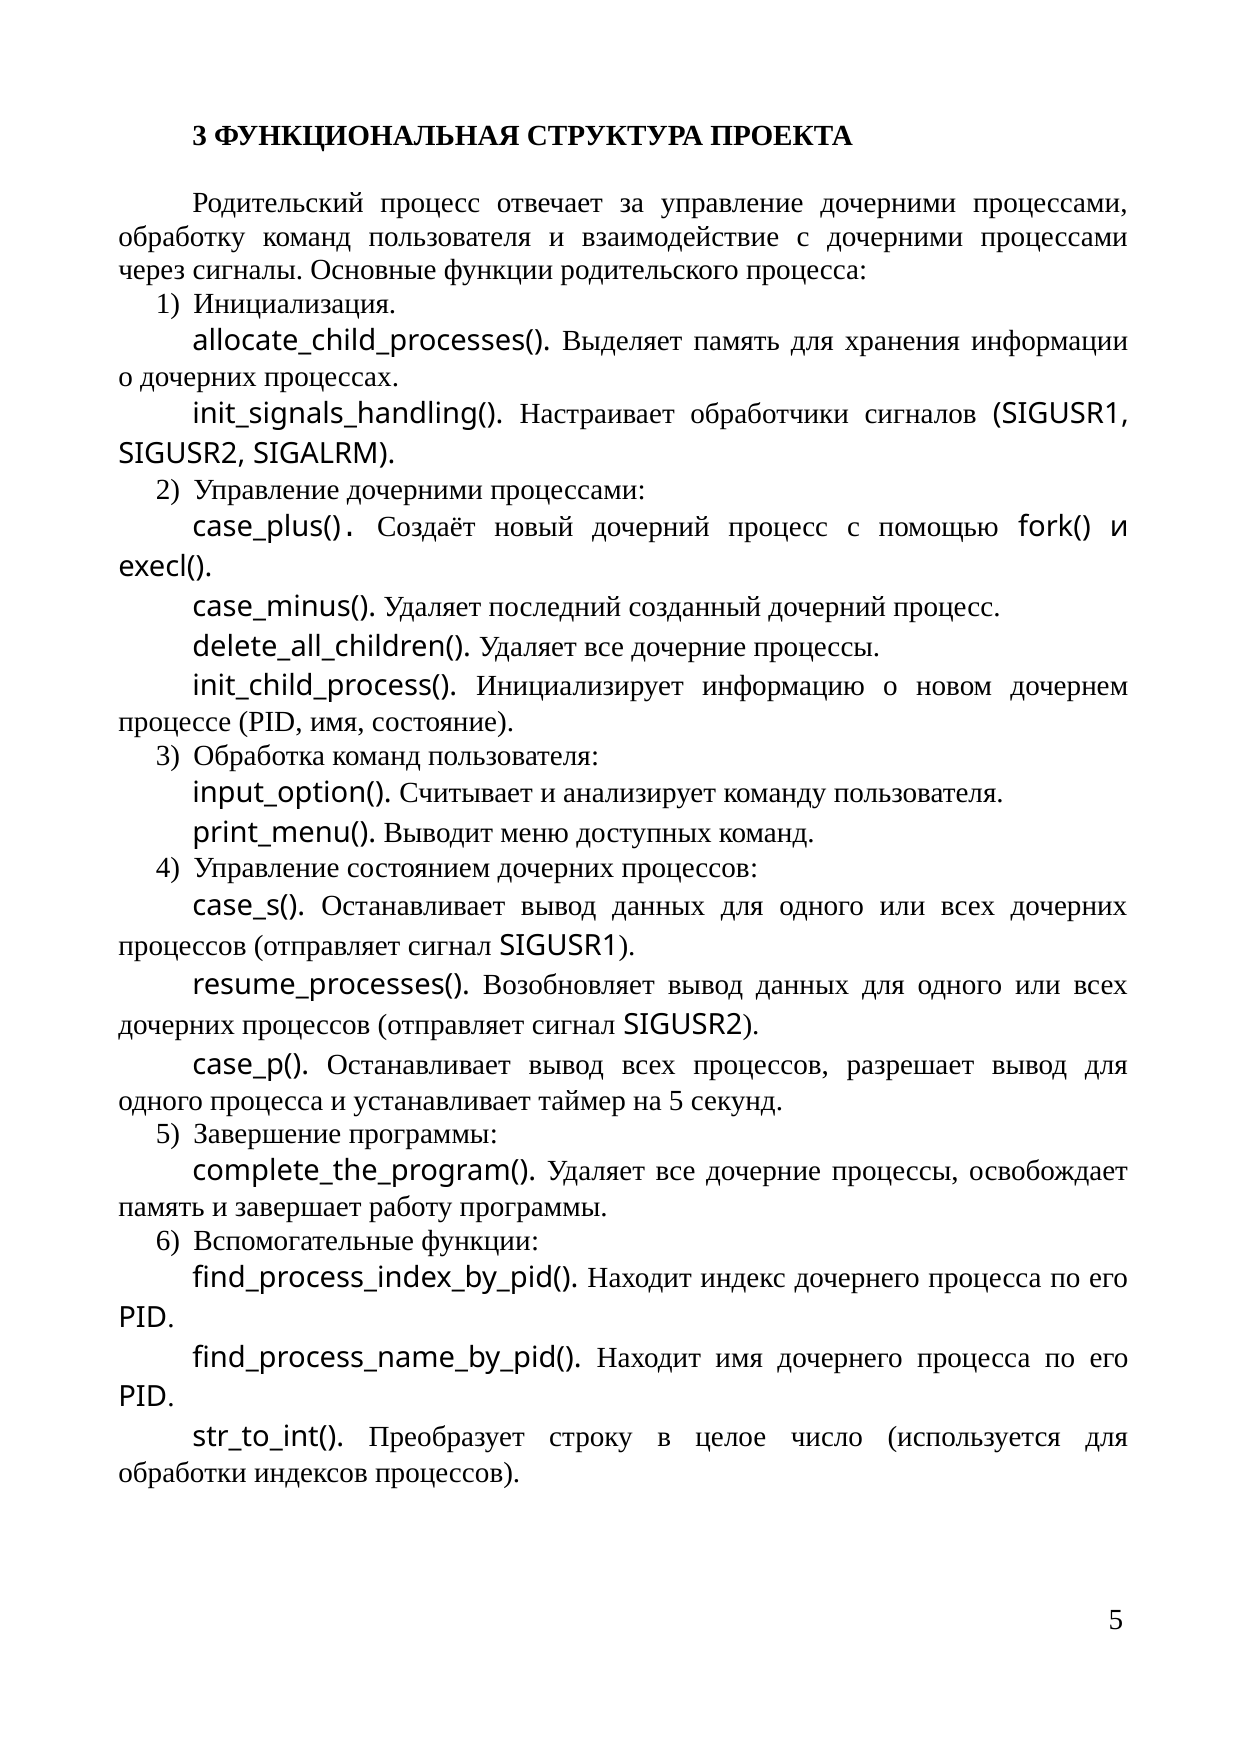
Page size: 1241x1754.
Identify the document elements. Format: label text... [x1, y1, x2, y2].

text Родительский процесс отвечает за управление дочерними процессами, обработку команд пользователя и взаимодействие с дочерними процессами через сигналы. Основные функции родительского процесса: [118, 185, 1128, 286]
text print_menu(). Выводит меню доступных команд. [118, 811, 1128, 851]
list Завершение программы: [156, 1116, 1128, 1150]
list 3 ФУНКЦИОНАЛЬНАЯ СТРУКТУРА ПРОЕКТА [118, 118, 1128, 152]
text input_option(). Считывает и анализирует команду пользователя. [118, 771, 1128, 811]
text str_to_int(). Преобразует строку в целое число (используется для обработки индексов процессов). [118, 1415, 1128, 1488]
text case_plus(). Создаёт новый дочерний процесс с помощью fork() и execl(). [118, 506, 1128, 585]
text find_process_index_by_pid(). Находит индекс дочернего процесса по его PID. [118, 1256, 1128, 1336]
text case_p(). Останавливает вывод всех процессов, разрешает вывод для одного процесса и устанавливает таймер на 5 секунд. [118, 1043, 1128, 1116]
text resume_processes(). Возобновляет вывод данных для одного или всех дочерних процессов (отправляет сигнал SIGUSR2). [118, 963, 1128, 1043]
text delete_all_children(). Удаляет все дочерние процессы. [118, 625, 1128, 664]
text complete_the_program(). Удаляет все дочерние процессы, освобождает память и завершает работу программы. [118, 1150, 1128, 1223]
list Управление дочерними процессами: [156, 472, 1128, 506]
list Инициализация. [156, 286, 1128, 319]
text allocate_child_processes(). Выделяет память для хранения информации о дочерних процессах. [118, 319, 1128, 393]
list Обработка команд пользователя: [156, 738, 1128, 771]
text init_child_process(). Инициализирует информацию о новом дочернем процессе (PID, имя, состояние). [118, 664, 1128, 738]
text case_s(). Останавливает вывод данных для одного или всех дочерних процессов (отправляет сигнал SIGUSR1). [118, 884, 1128, 963]
text case_minus(). Удаляет последний созданный дочерний процесс. [118, 585, 1128, 625]
list Вспомогательные функции: [156, 1223, 1128, 1256]
text init_signals_handling(). Настраивает обработчики сигналов (SIGUSR1, SIGUSR2, SIGALRM). [118, 393, 1128, 472]
text find_process_name_by_pid(). Находит имя дочернего процесса по его PID. [118, 1336, 1128, 1415]
list Управление состоянием дочерних процессов: [156, 851, 1128, 884]
